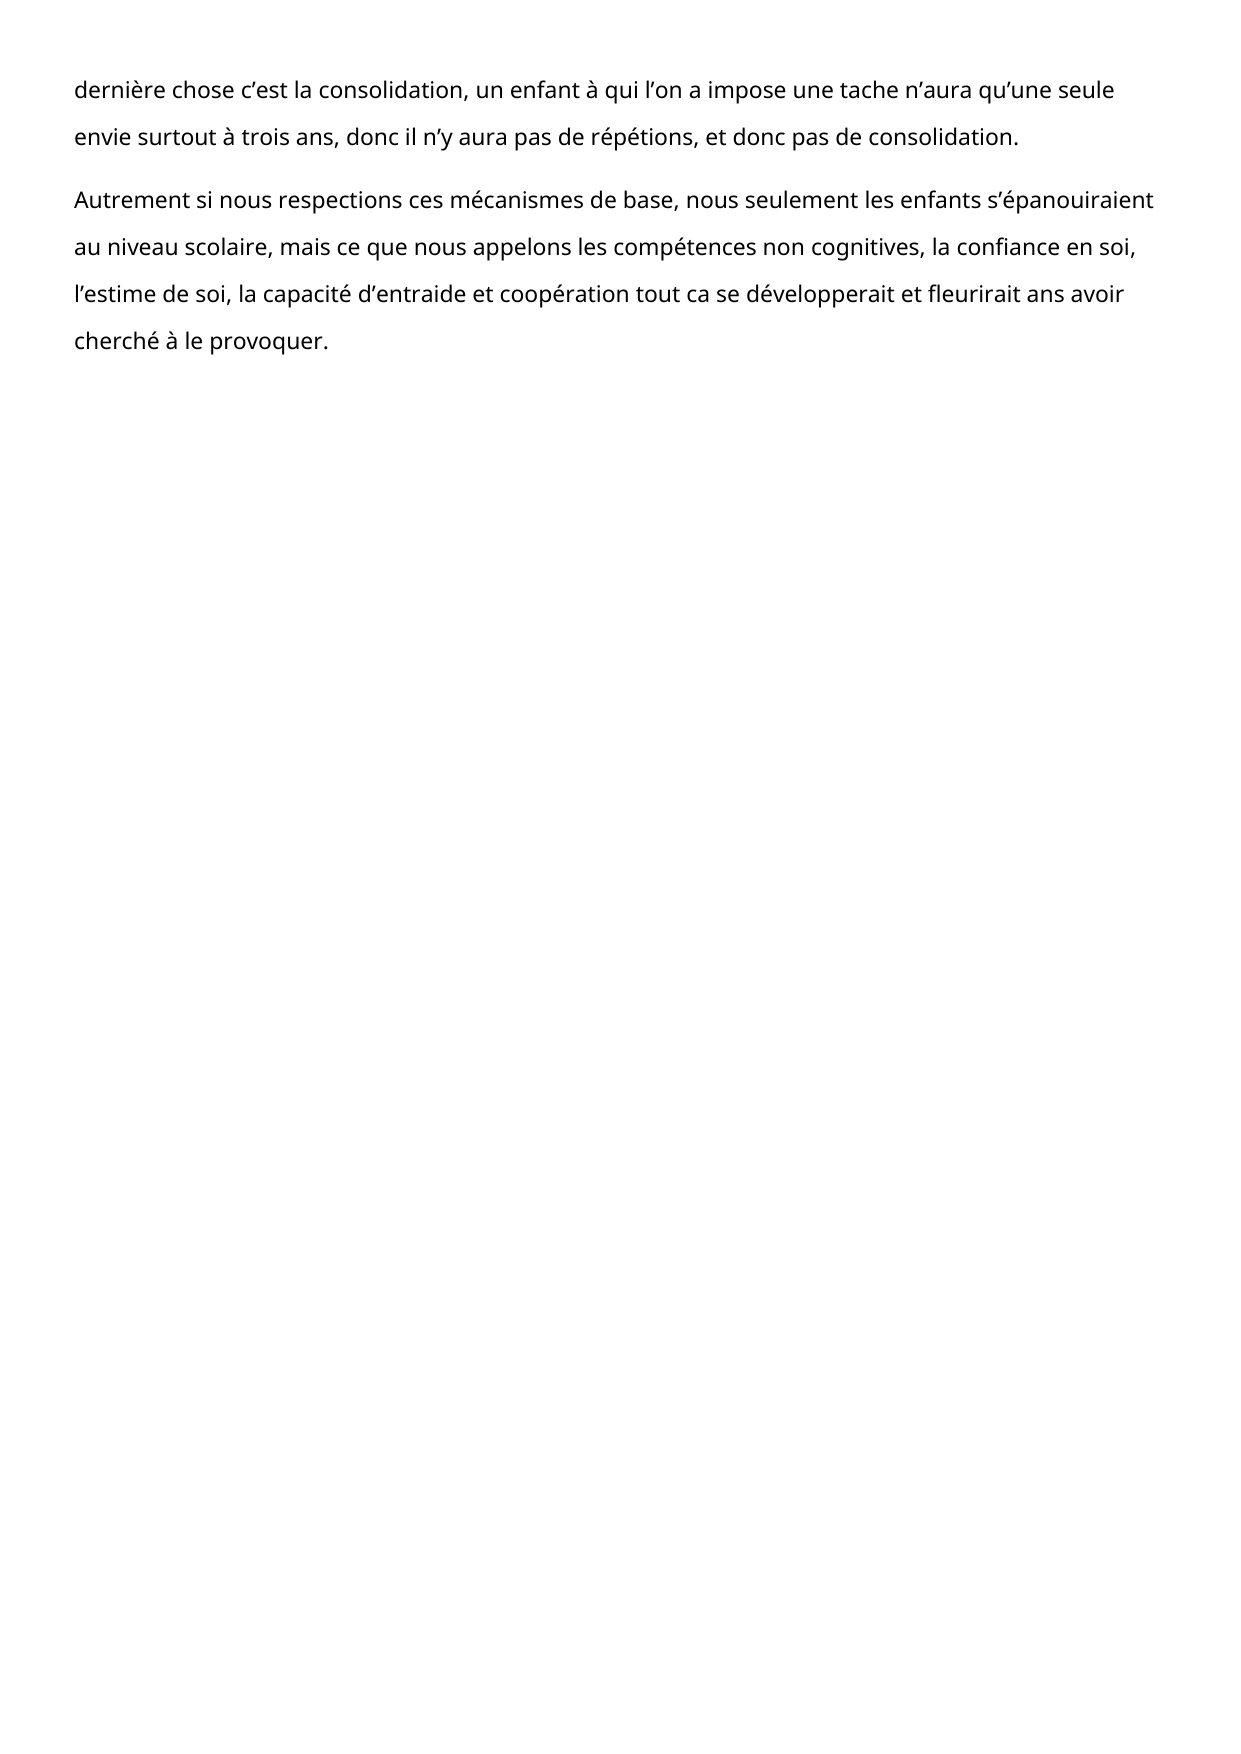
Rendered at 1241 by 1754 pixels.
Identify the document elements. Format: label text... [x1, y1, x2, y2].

text dernière chose c’est la consolidation, un enfant à qui l’on a impose une tache n’aura qu’une seule envie surtout à trois ans, donc il n’y aura pas de répétions, et donc pas de consolidation. [74, 74, 1167, 152]
text Autrement si nous respections ces mécanismes de base, nous seulement les enfants s’épanouiraient au niveau scolaire, mais ce que nous appelons les compétences non cognitives, la confiance en soi, l’estime de soi, la capacité d’entraide et coopération tout ca se développerait et fleurirait ans avoir cherché à le provoquer. [74, 184, 1167, 356]
